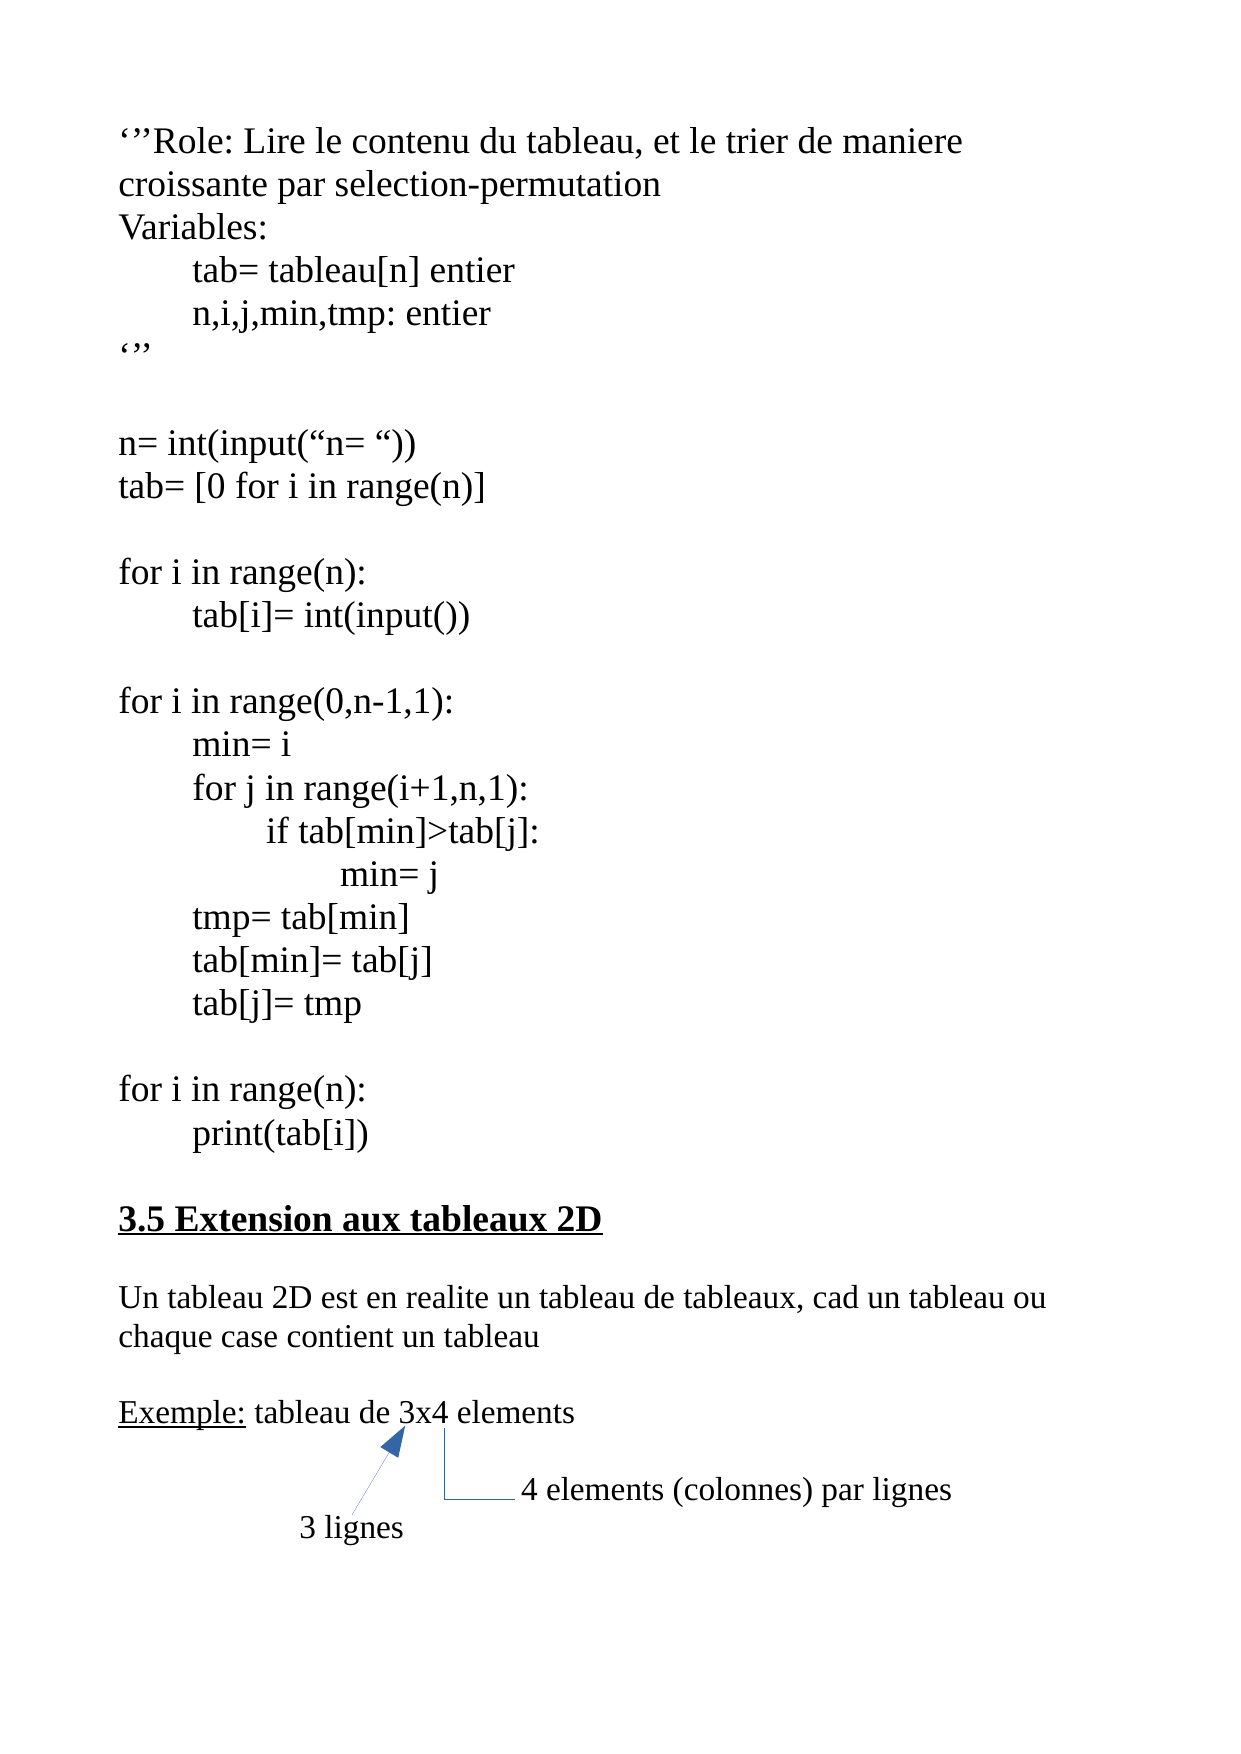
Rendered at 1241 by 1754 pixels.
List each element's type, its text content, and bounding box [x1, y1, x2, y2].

text print(tab[i]) [118, 1110, 1122, 1153]
text tab[min]= tab[j] [118, 937, 1122, 981]
text n,i,j,min,tmp: entier [118, 291, 1122, 334]
text ‘’’Role: Lire le contenu du tableau, et le trier de maniere croissante par selection-permutation [118, 118, 1122, 204]
text Exemple: tableau de 3x4 elements [118, 1393, 1122, 1431]
text Variables: [118, 204, 1122, 247]
text 3 lignes [118, 1508, 1122, 1546]
text tab[j]= tmp [118, 981, 1122, 1024]
text min= i [118, 722, 1122, 765]
text tab[i]= int(input()) [118, 592, 1122, 636]
text tab= [0 for i in range(n)] [118, 463, 1122, 506]
text for i in range(0,n-1,1): [118, 679, 1122, 722]
text 3.5 Extension aux tableaux 2D [118, 1196, 1122, 1239]
text ‘’’ [118, 334, 1122, 377]
text 4 elements (colonnes) par lignes [357, 1469, 1122, 1508]
text [118, 1469, 378, 1508]
text if tab[min]>tab[j]: [118, 808, 1122, 851]
text min= j [118, 851, 1122, 894]
text n= int(input(“n= “)) [118, 420, 1122, 463]
text for i in range(n): [118, 1067, 1122, 1110]
text tab= tableau[n] entier [118, 247, 1122, 291]
text for j in range(i+1,n,1): [118, 765, 1122, 808]
text tmp= tab[min] [118, 894, 1122, 937]
text Un tableau 2D est en realite un tableau de tableaux, cad un tableau ou chaque case contient un tableau [118, 1278, 1122, 1354]
text for i in range(n): [118, 549, 1122, 592]
